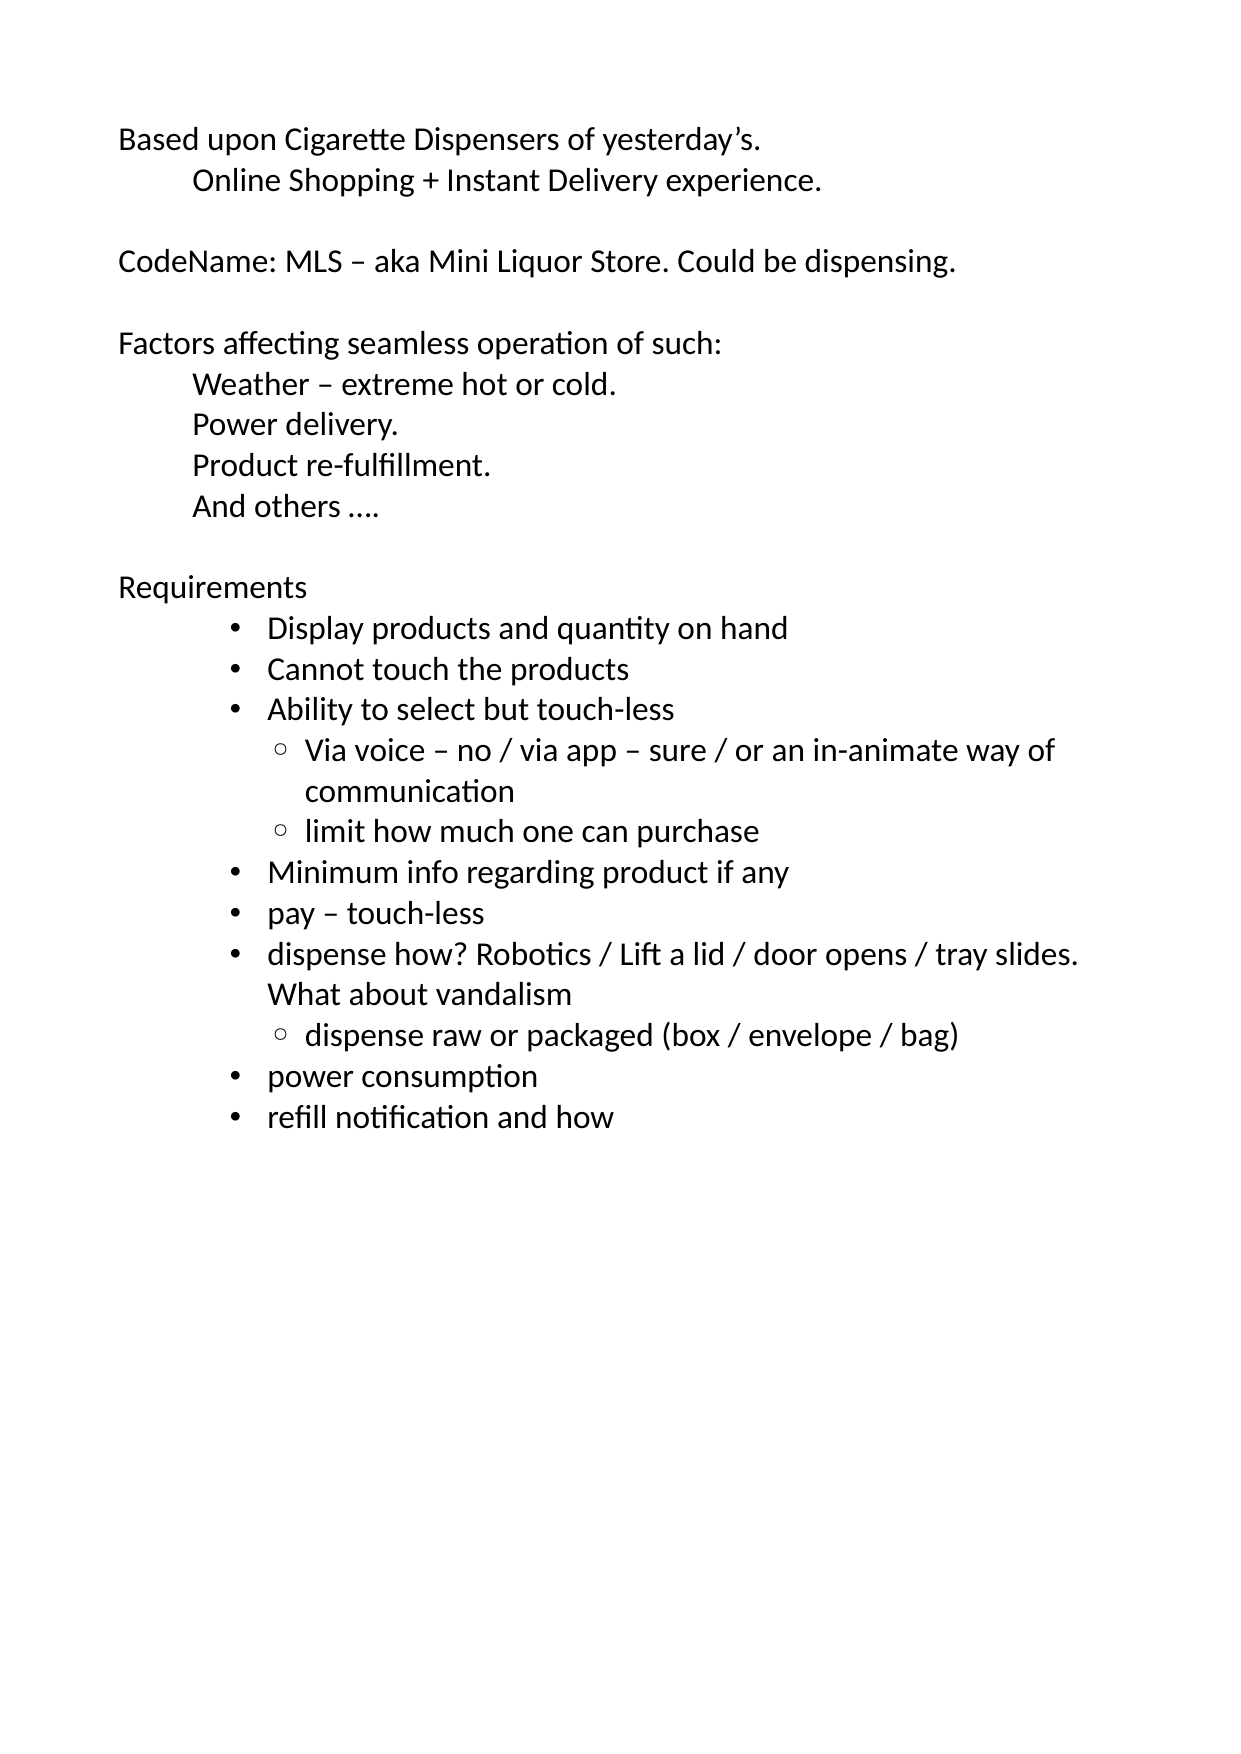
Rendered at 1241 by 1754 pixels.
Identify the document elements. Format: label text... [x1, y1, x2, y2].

list dispense how? Robotics / Lift a lid / door opens / tray slides. What about vandalism [229, 933, 1122, 1014]
list power consumption [229, 1055, 1122, 1096]
text Online Shopping + Instant Delivery experience. [118, 159, 1122, 199]
text Factors affecting seamless operation of such: [118, 322, 1122, 362]
text And others …. [118, 485, 1122, 525]
text Power delivery. [118, 403, 1122, 444]
list Ability to select but touch-less [229, 688, 1122, 729]
list refill notification and how [229, 1096, 1122, 1136]
list Minimum info regarding product if any [229, 851, 1122, 892]
list Via voice – no / via app – sure / or an in-animate way of communication [267, 729, 1122, 811]
list pay – touch-less [229, 892, 1122, 933]
text Requirements [118, 566, 1122, 607]
list dispense raw or packaged (box / envelope / bag) [267, 1014, 1122, 1055]
text Weather – extreme hot or cold. [118, 362, 1122, 403]
text Based upon Cigarette Dispensers of yesterday’s. [118, 118, 1122, 159]
list Cannot touch the products [229, 648, 1122, 688]
list Display products and quantity on hand [229, 607, 1122, 648]
text Product re-fulfillment. [118, 444, 1122, 485]
list limit how much one can purchase [267, 811, 1122, 851]
text CodeName: MLS – aka Mini Liquor Store. Could be dispensing. [118, 240, 1122, 281]
